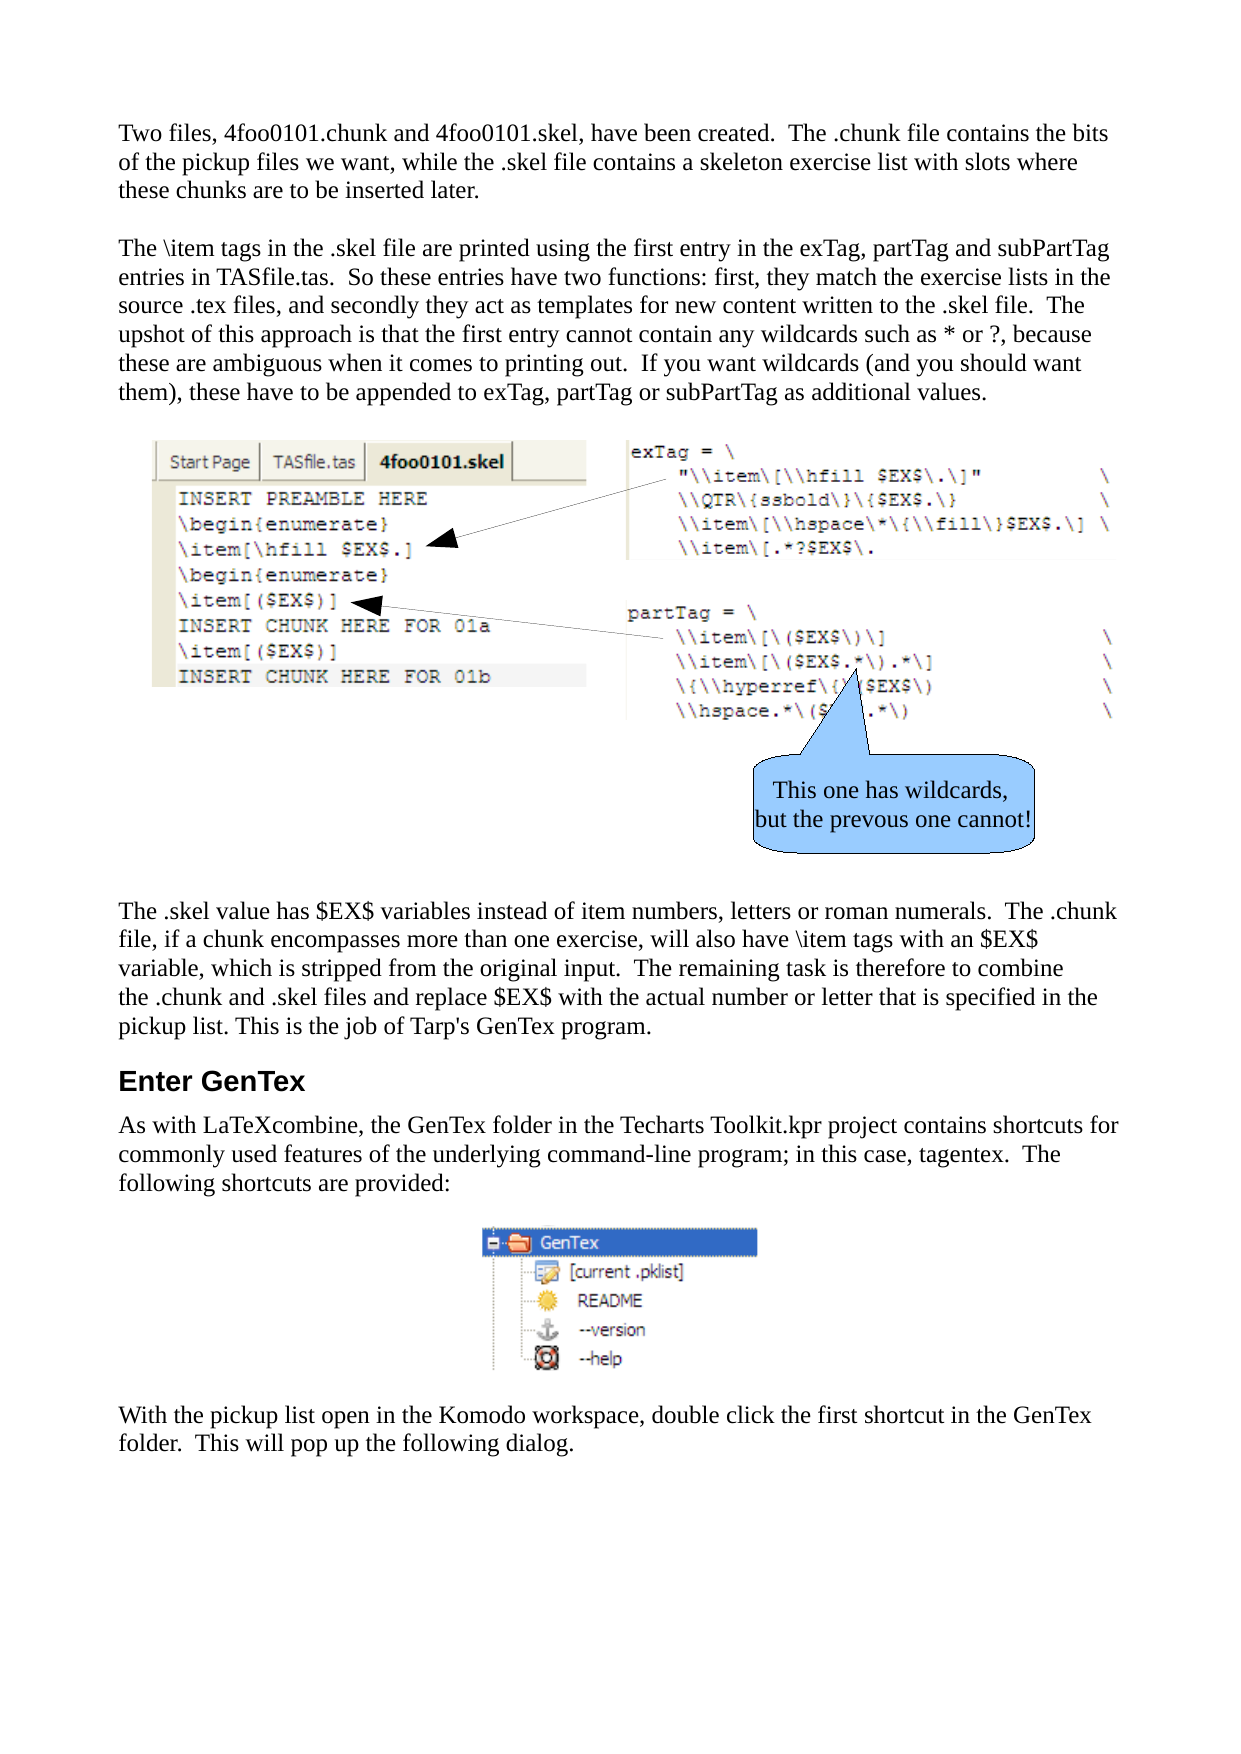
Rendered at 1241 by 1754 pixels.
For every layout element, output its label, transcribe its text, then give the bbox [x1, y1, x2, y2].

text Two files, 4foo0101.chunk and 4foo0101.skel, have been created. The .chunk file contains the bits of the pickup files we want, while the .skel file contains a skeleton exercise list with slots where these chunks are to be inserted later. [118, 118, 1122, 204]
table_cell [620, 754, 1122, 867]
text With the pickup list open in the Komodo workspace, double click the first shortcut in the GenTex folder. This will pop up the following dialog. [118, 1400, 1122, 1457]
text As with LaTeXcombine, the GenTex folder in the Techarts Toolkit.kpr project contains shortcuts for commonly used features of the underlying command-line program; in this case, tagentex. The following shortcuts are provided: [118, 1111, 1122, 1197]
table_header [118, 434, 620, 754]
text The \item tags in the .skel file are printed using the first entry in the exTag, partTag and subPartTag entries in TASfile.tas. So these entries have two functions: first, they match the exercise lists in the source .tex files, and secondly they act as templates for new content written to the .skel file. The upshot of this approach is that the first entry cannot contain any wildcards such as * or ?, because these are ambiguous when it comes to printing out. If you want wildcards (and you should want them), these have to be appended to exTag, partTag or subPartTag as additional values. [118, 233, 1122, 406]
table_cell [620, 634, 821, 754]
subtitle Enter GenTex [118, 1064, 1122, 1098]
table_cell [620, 594, 1122, 754]
table_cell [118, 754, 620, 867]
table_header [620, 434, 1122, 594]
table_header [587, 493, 620, 633]
text The .skel value has $EX$ variables instead of item numbers, letters or roman numerals. The .chunk file, if a chunk encompasses more than one exercise, will also have \item tags with an $EX$ variable, which is stripped from the original input. The remaining task is therefore to combine the .chunk and .skel files and replace $EX$ with the actual number or letter that is specified in the pickup list. This is the job of Tarp's GenTex program. [118, 896, 1122, 1039]
